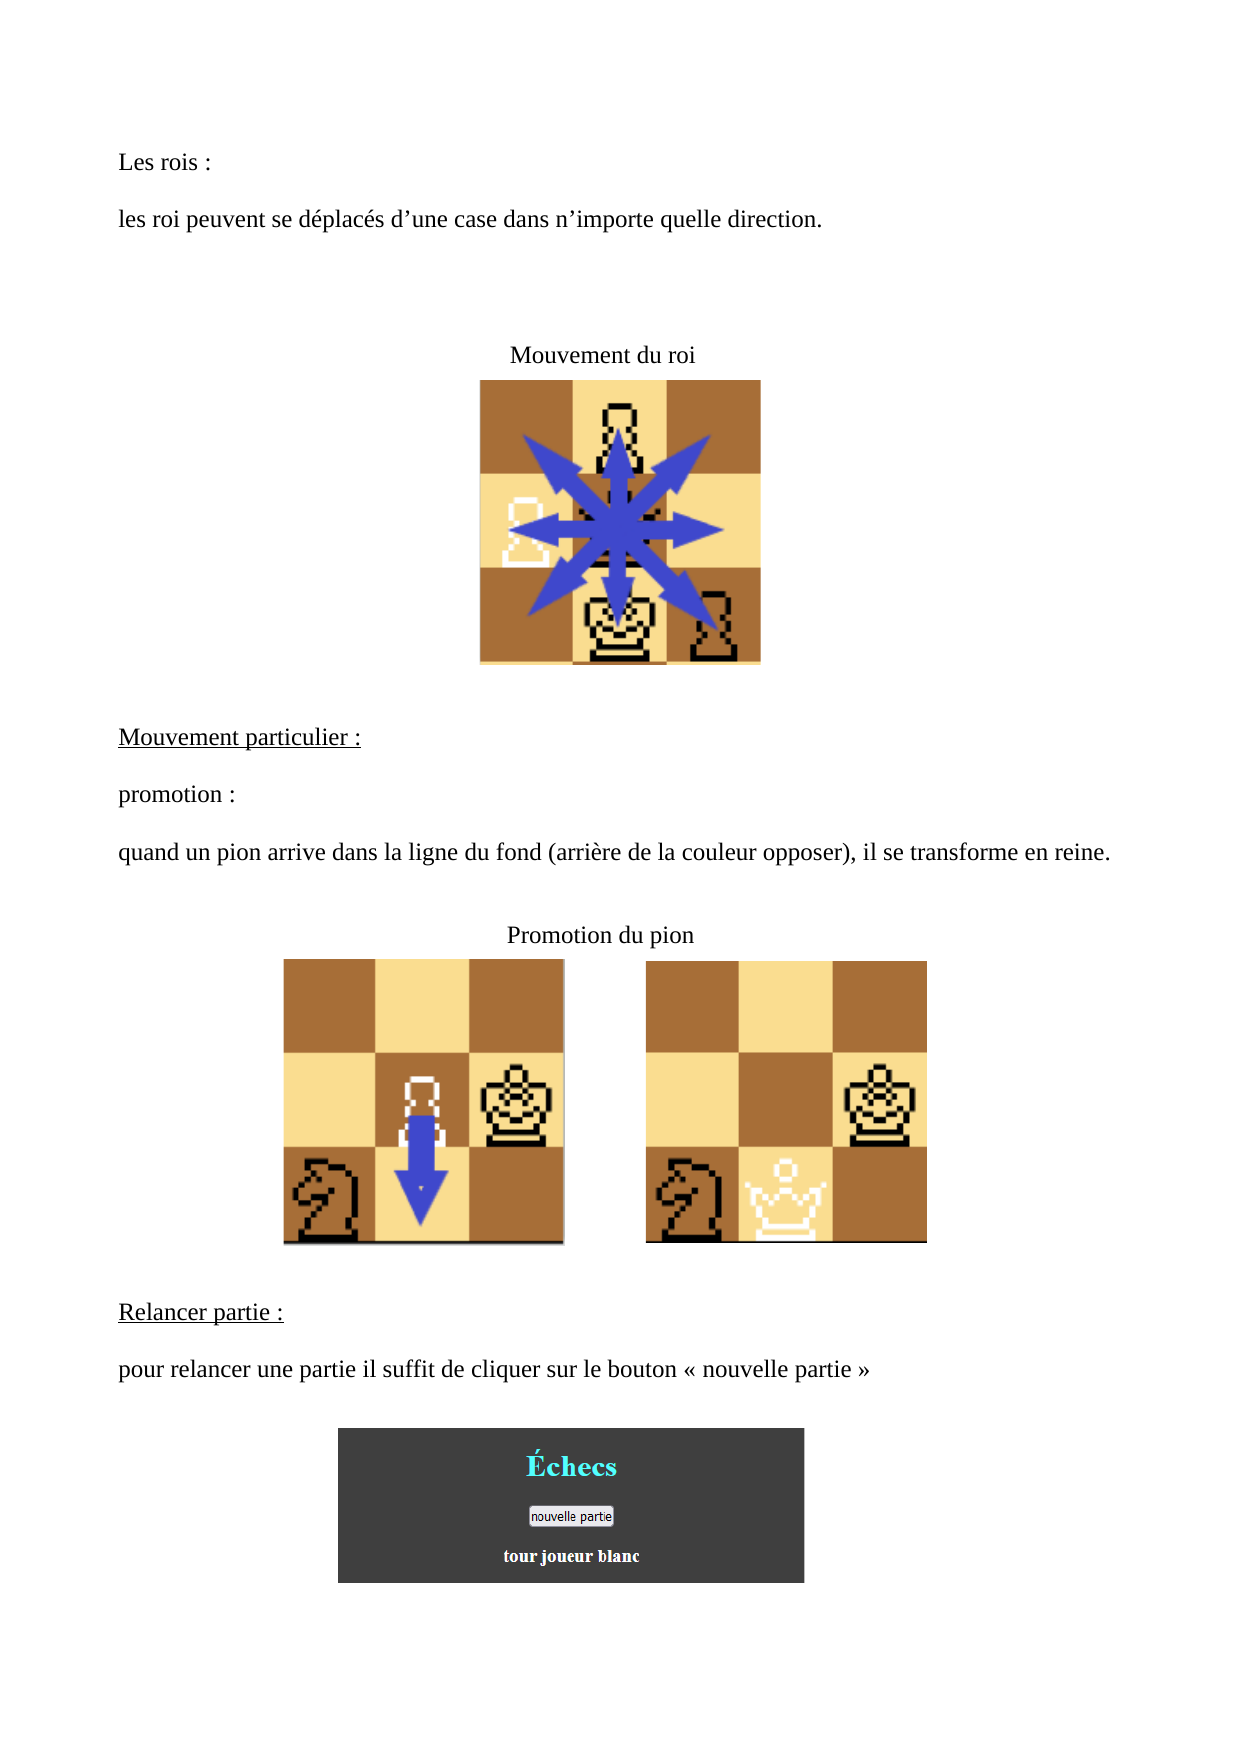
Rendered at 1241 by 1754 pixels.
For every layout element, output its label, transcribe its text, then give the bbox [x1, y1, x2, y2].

text quand un pion arrive dans la ligne du fond (arrière de la couleur opposer), il se transforme en reine. [118, 837, 1122, 866]
picture [645, 961, 927, 1243]
picture [338, 1428, 805, 1583]
picture [283, 959, 565, 1246]
text Mouvement particulier : [118, 722, 1122, 751]
text Relancer partie : [118, 1297, 1122, 1326]
picture [479, 380, 761, 665]
text pour relancer une partie il suffit de cliquer sur le bouton « nouvelle partie » [118, 1354, 1122, 1383]
text promotion : [118, 779, 1122, 808]
text les roi peuvent se déplacés d’une case dans n’importe quelle direction. [118, 204, 1122, 233]
text Les rois : [118, 147, 1122, 176]
